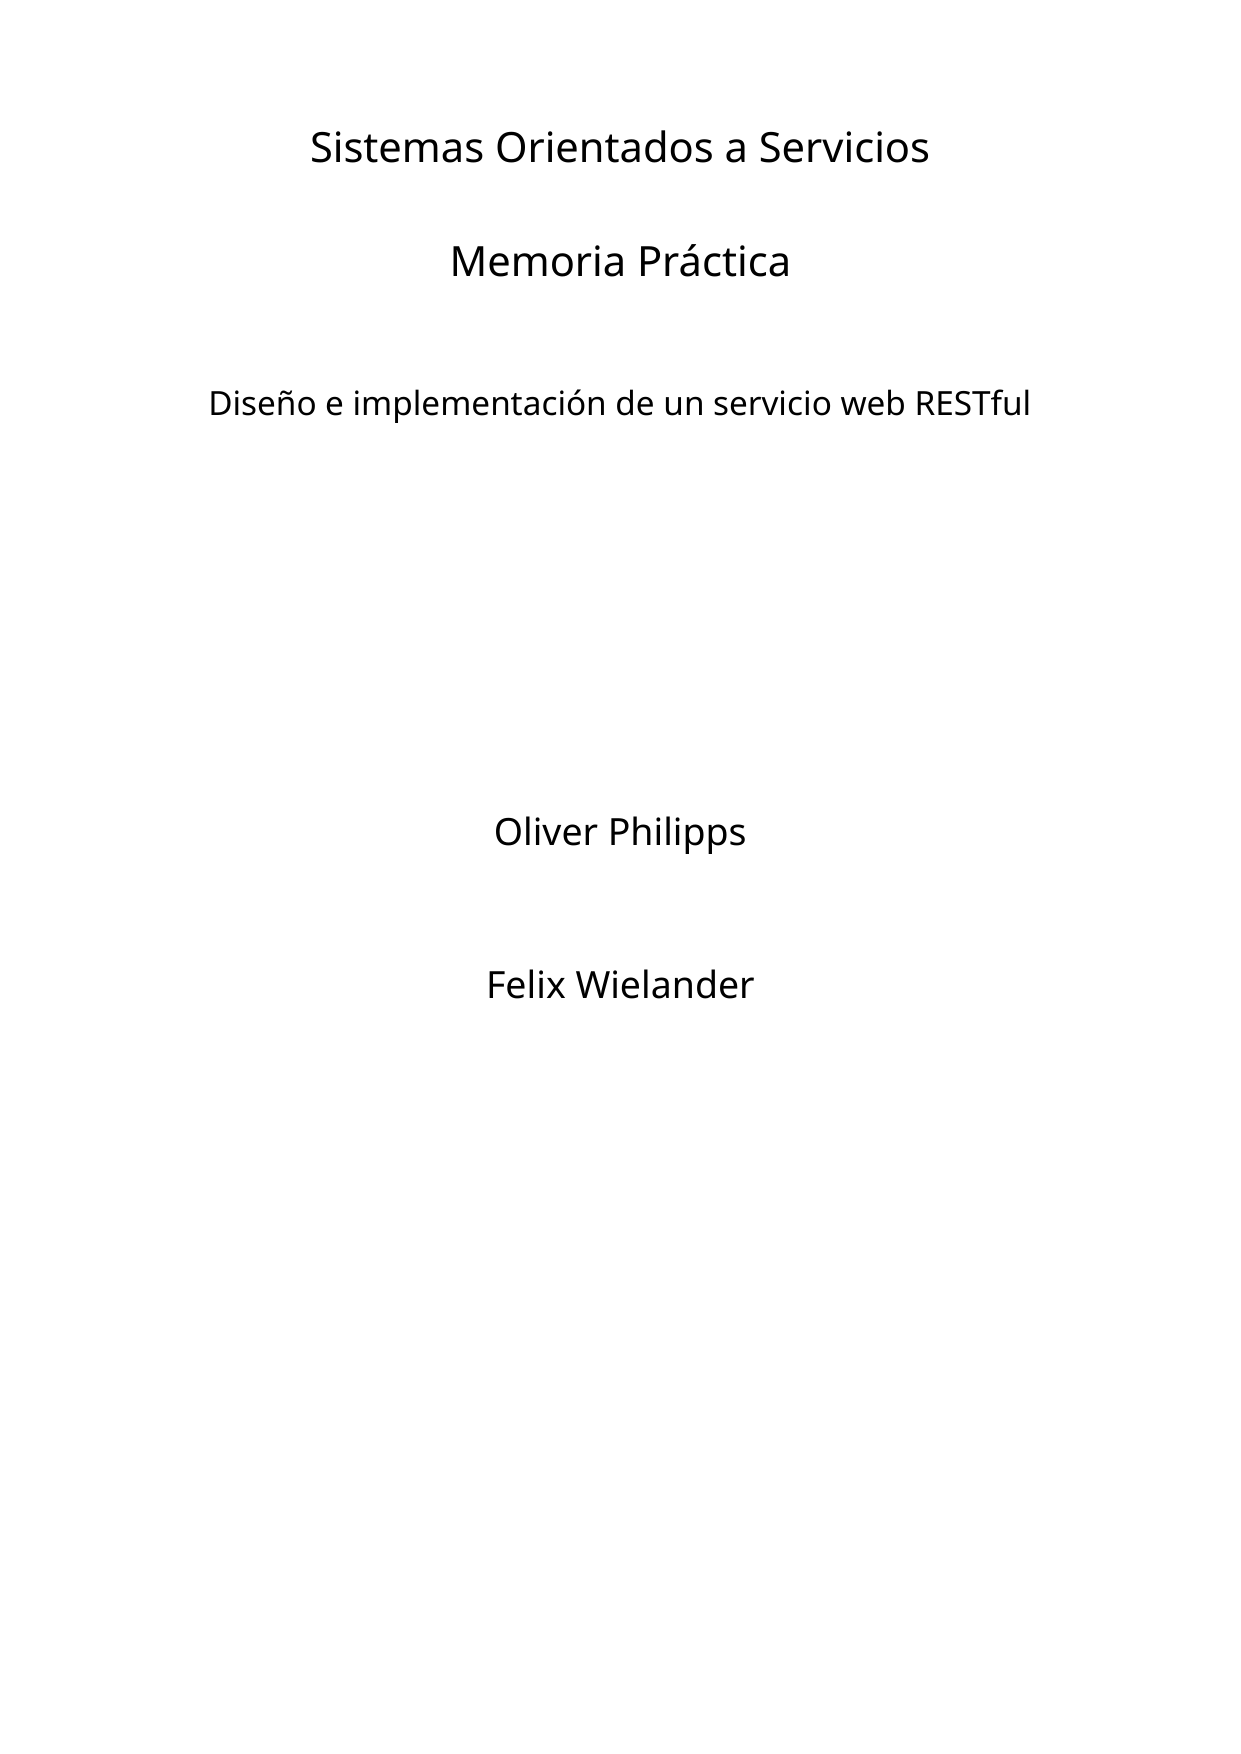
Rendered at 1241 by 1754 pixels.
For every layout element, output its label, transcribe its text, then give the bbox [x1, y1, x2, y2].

text Oliver Philipps [118, 805, 1122, 856]
text Felix Wielander [118, 958, 1122, 1009]
text Sistemas Orientados a Servicios [118, 118, 1122, 175]
text Memoria Práctica [118, 232, 1122, 288]
text Diseño e implementación de un servicio web RESTful [118, 379, 1122, 425]
